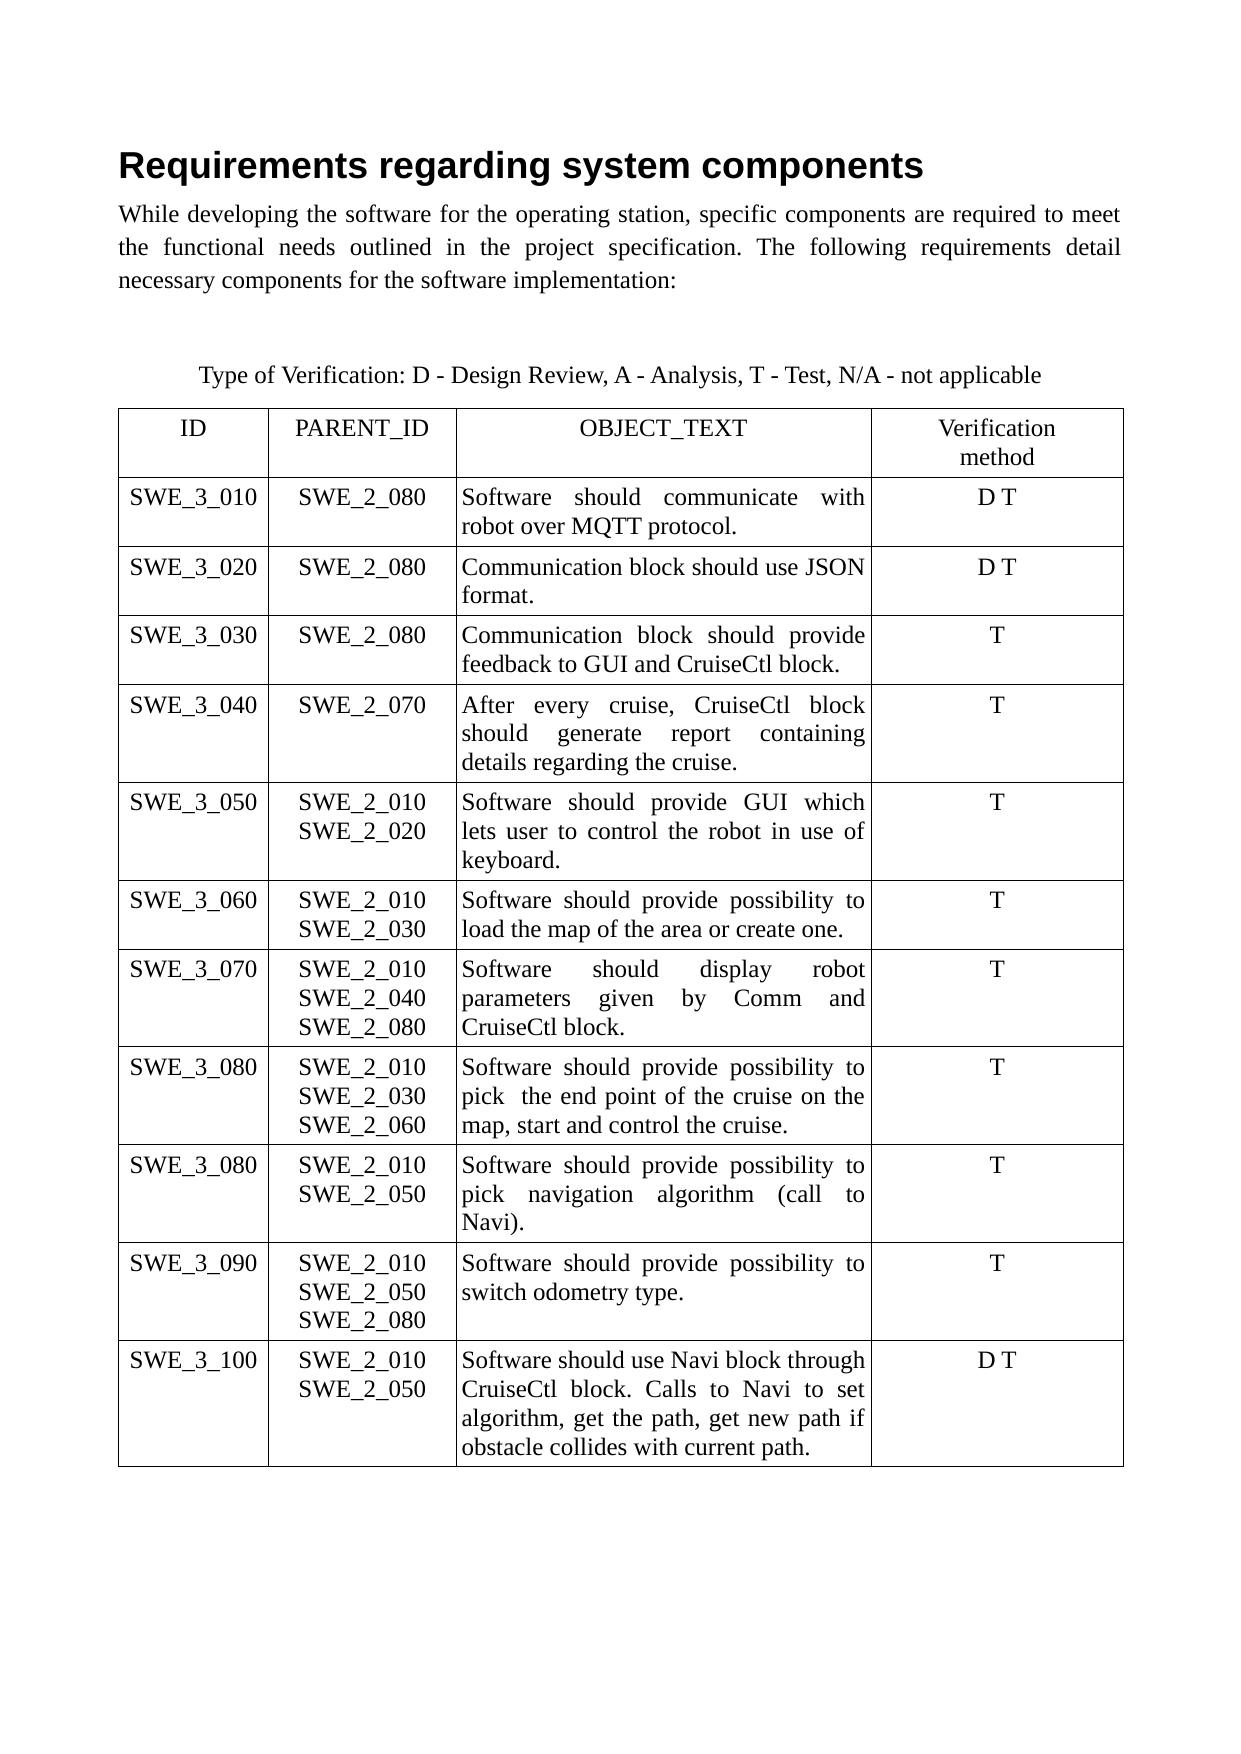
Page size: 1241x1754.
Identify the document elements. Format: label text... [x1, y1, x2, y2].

table_cell T [872, 950, 1123, 1046]
table_cell SWE_3_090 [119, 1243, 268, 1340]
table_cell Software should provide possibility to load the map of the area or create one. [457, 881, 871, 948]
table_cell T [872, 1047, 1123, 1144]
table_cell T [872, 685, 1123, 782]
table_cell SWE_2_080 [269, 547, 456, 615]
table_cell T [872, 1243, 1123, 1340]
table_cell T [872, 1145, 1123, 1242]
table_cell Software should communicate with robot over MQTT protocol. [457, 478, 871, 546]
table_cell SWE_3_100 [119, 1341, 268, 1466]
table_cell Software should provide possibility to switch odometry type. [457, 1243, 871, 1340]
table_cell Communication block should provide feedback to GUI and CruiseCtl block. [457, 616, 871, 684]
table_cell SWE_2_010 SWE_2_040 SWE_2_080 [269, 950, 456, 1046]
table_cell SWE_3_060 [119, 881, 268, 948]
table_cell SWE_2_010 SWE_2_050 SWE_2_080 [269, 1243, 456, 1340]
table_header Verification method [872, 409, 1123, 477]
text While developing the software for the operating station, specific components are required to meet the functional needs outlined in the project specification. The following requirements detail necessary components for the software implementation: [118, 199, 1122, 293]
table_cell SWE_2_080 [269, 616, 456, 684]
table_cell D T [872, 478, 1123, 546]
table_cell T [872, 783, 1123, 879]
table_cell SWE_2_010 SWE_2_050 [269, 1341, 456, 1466]
table_cell Communication block should use JSON format. [457, 547, 871, 615]
table_cell SWE_3_030 [119, 616, 268, 684]
table_cell SWE_3_050 [119, 783, 268, 879]
table_cell SWE_2_010 SWE_2_050 [269, 1145, 456, 1242]
table_header PARENT_ID [269, 409, 456, 477]
table_cell SWE_3_040 [119, 685, 268, 782]
table_cell SWE_3_070 [119, 950, 268, 1046]
text Type of Verification: D - Design Review, A - Analysis, T - Test, N/A - not applicable [118, 360, 1122, 389]
table_cell SWE_2_010 SWE_2_020 [269, 783, 456, 879]
table_cell SWE_2_080 [269, 478, 456, 546]
table_header ID [119, 409, 268, 477]
table_cell SWE_3_010 [119, 478, 268, 546]
table_cell SWE_2_070 [269, 685, 456, 782]
subtitle Requirements regarding system components [118, 143, 1122, 186]
table_cell After every cruise, CruiseCtl block should generate report containing details regarding the cruise. [457, 685, 871, 782]
table_cell Software should provide possibility to pick navigation algorithm (call to Navi). [457, 1145, 871, 1242]
table_cell T [872, 881, 1123, 948]
table_cell D T [872, 547, 1123, 615]
table_cell Software should use Navi block through CruiseCtl block. Calls to Navi to set algorithm, get the path, get new path if obstacle collides with current path. [457, 1341, 871, 1466]
table_cell Software should provide GUI which lets user to control the robot in use of keyboard. [457, 783, 871, 879]
table_cell SWE_3_080 [119, 1145, 268, 1242]
table_header OBJECT_TEXT [457, 409, 871, 477]
table_cell SWE_2_010 SWE_2_030 [269, 881, 456, 948]
table_cell D T [872, 1341, 1123, 1466]
table_cell SWE_2_010 SWE_2_030 SWE_2_060 [269, 1047, 456, 1144]
table_cell SWE_3_080 [119, 1047, 268, 1144]
table_cell Software should display robot parameters given by Comm and CruiseCtl block. [457, 950, 871, 1046]
table_cell T [872, 616, 1123, 684]
table_cell SWE_3_020 [119, 547, 268, 615]
table_cell Software should provide possibility to pick the end point of the cruise on the map, start and control the cruise. [457, 1047, 871, 1144]
